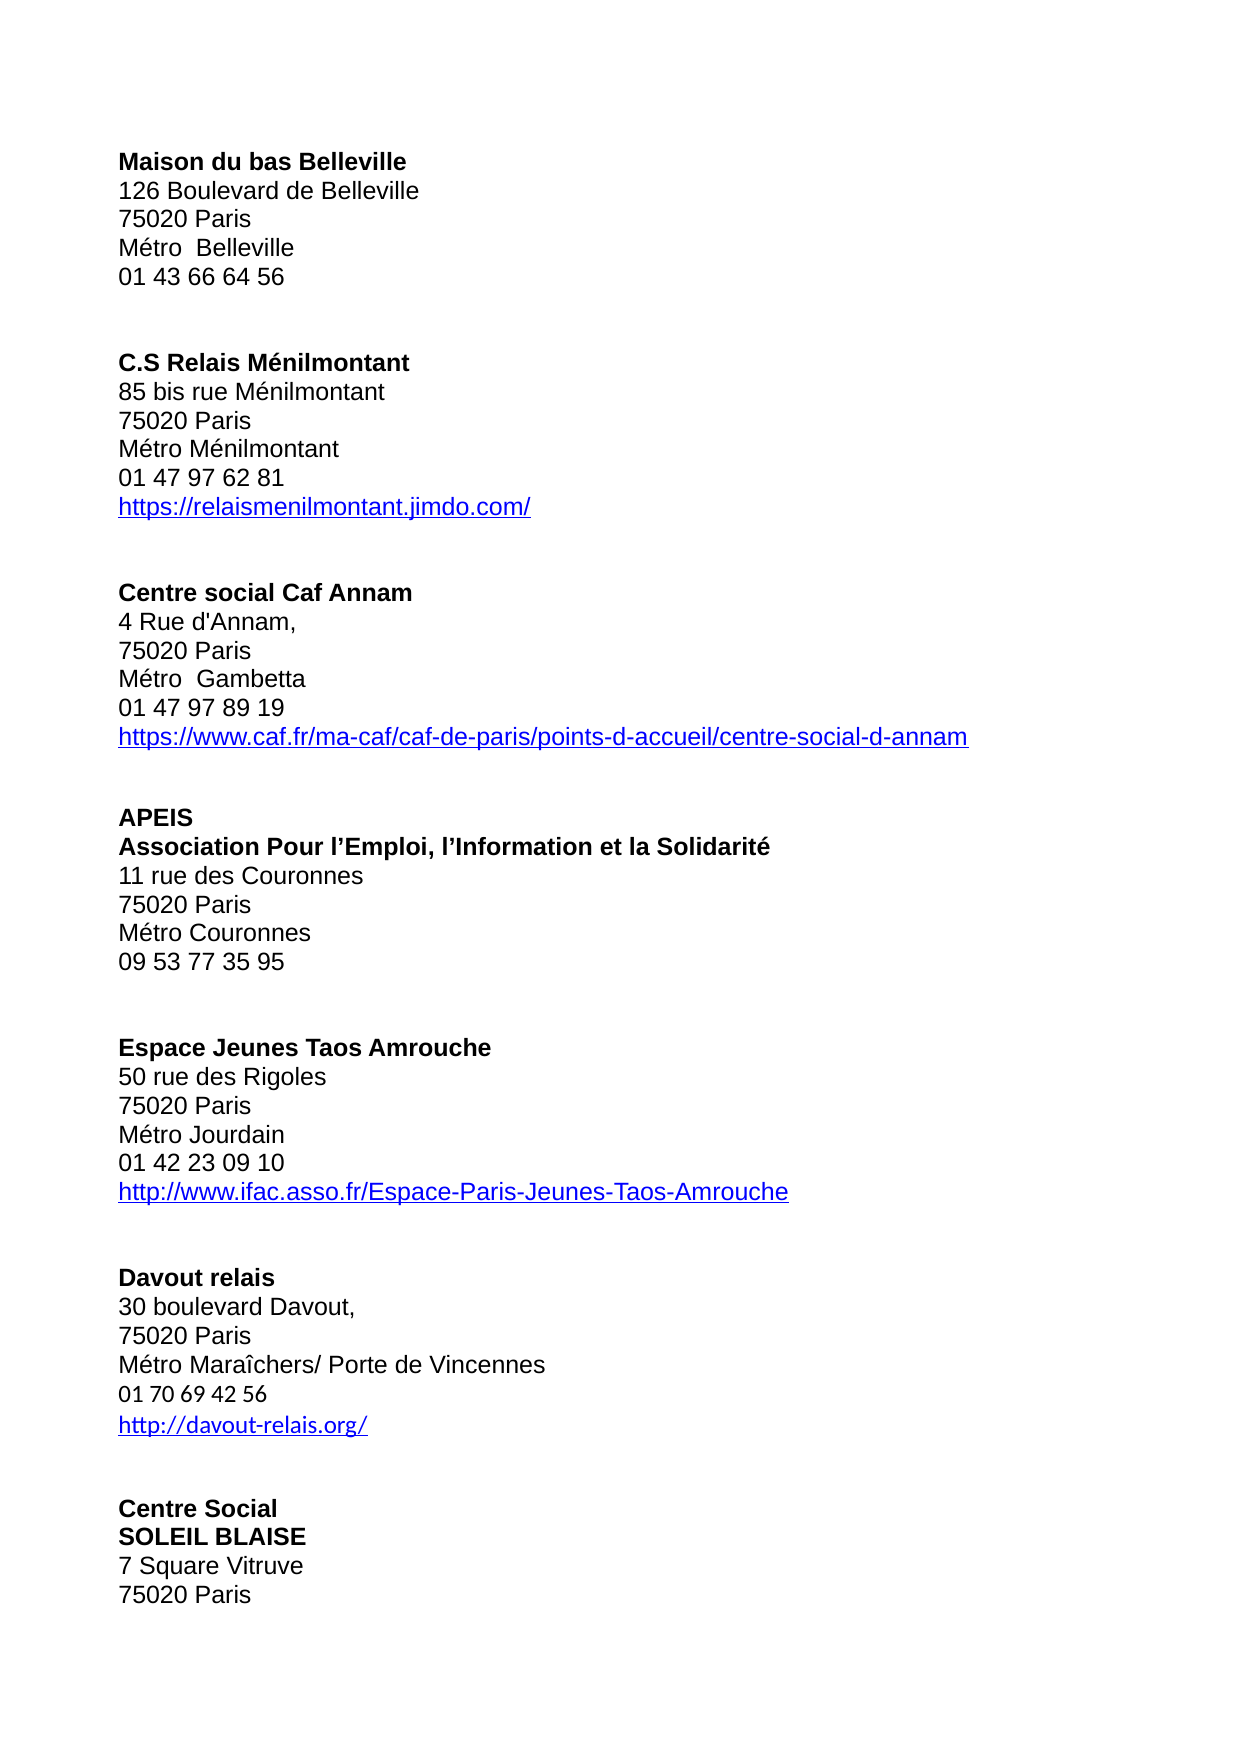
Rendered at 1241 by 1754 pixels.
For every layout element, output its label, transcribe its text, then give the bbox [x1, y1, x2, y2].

text Association Pour l’Emploi, l’Information et la Solidarité [118, 832, 1122, 861]
text 85 bis rue Ménilmontant [118, 377, 1122, 406]
text Métro Ménilmontant [118, 434, 1122, 463]
text 01 47 97 89 19 [118, 693, 1122, 722]
text 09 53 77 35 95 [118, 947, 1122, 976]
text 126 Boulevard de Belleville [118, 176, 1122, 204]
text Métro Maraîchers/ Porte de Vincennes [118, 1349, 1122, 1378]
text SOLEIL BLAISE [118, 1522, 1122, 1551]
text 50 rue des Rigoles [118, 1062, 1122, 1091]
text 30 boulevard Davout, [118, 1292, 1122, 1321]
text 75020 Paris [118, 1091, 1122, 1119]
text http://www.ifac.asso.fr/Espace-Paris-Jeunes-Taos-Amrouche [118, 1177, 1122, 1206]
text APEIS [118, 803, 1122, 832]
text 01 47 97 62 81 [118, 463, 1122, 492]
text https://www.caf.fr/ma-caf/caf-de-paris/points-d-accueil/centre-social-d-annam [118, 722, 1122, 751]
text Davout relais [118, 1263, 1122, 1292]
text Métro Gambetta [118, 664, 1122, 693]
text Espace Jeunes Taos Amrouche [118, 1033, 1122, 1062]
text 75020 Paris [118, 1321, 1122, 1349]
text http://davout-relais.org/ [118, 1409, 1122, 1439]
text 75020 Paris [118, 406, 1122, 434]
text 75020 Paris [118, 1580, 1122, 1608]
text C.S Relais Ménilmontant [118, 348, 1122, 377]
text 11 rue des Couronnes [118, 861, 1122, 889]
text 75020 Paris [118, 889, 1122, 918]
text Centre Social [118, 1493, 1122, 1522]
text 01 42 23 09 10 [118, 1148, 1122, 1177]
text 4 Rue d'Annam, [118, 607, 1122, 636]
text 75020 Paris [118, 636, 1122, 664]
text Métro Belleville [118, 233, 1122, 262]
text Maison du bas Belleville [118, 147, 1122, 176]
text 7 Square Vitruve [118, 1551, 1122, 1580]
text https://relaismenilmontant.jimdo.com/ [118, 492, 1122, 521]
text 01 70 69 42 56 [118, 1378, 1122, 1409]
text 75020 Paris [118, 204, 1122, 233]
text Métro Jourdain [118, 1119, 1122, 1148]
text Métro Couronnes [118, 918, 1122, 947]
text Centre social Caf Annam [118, 578, 1122, 607]
text 01 43 66 64 56 [118, 262, 1122, 291]
